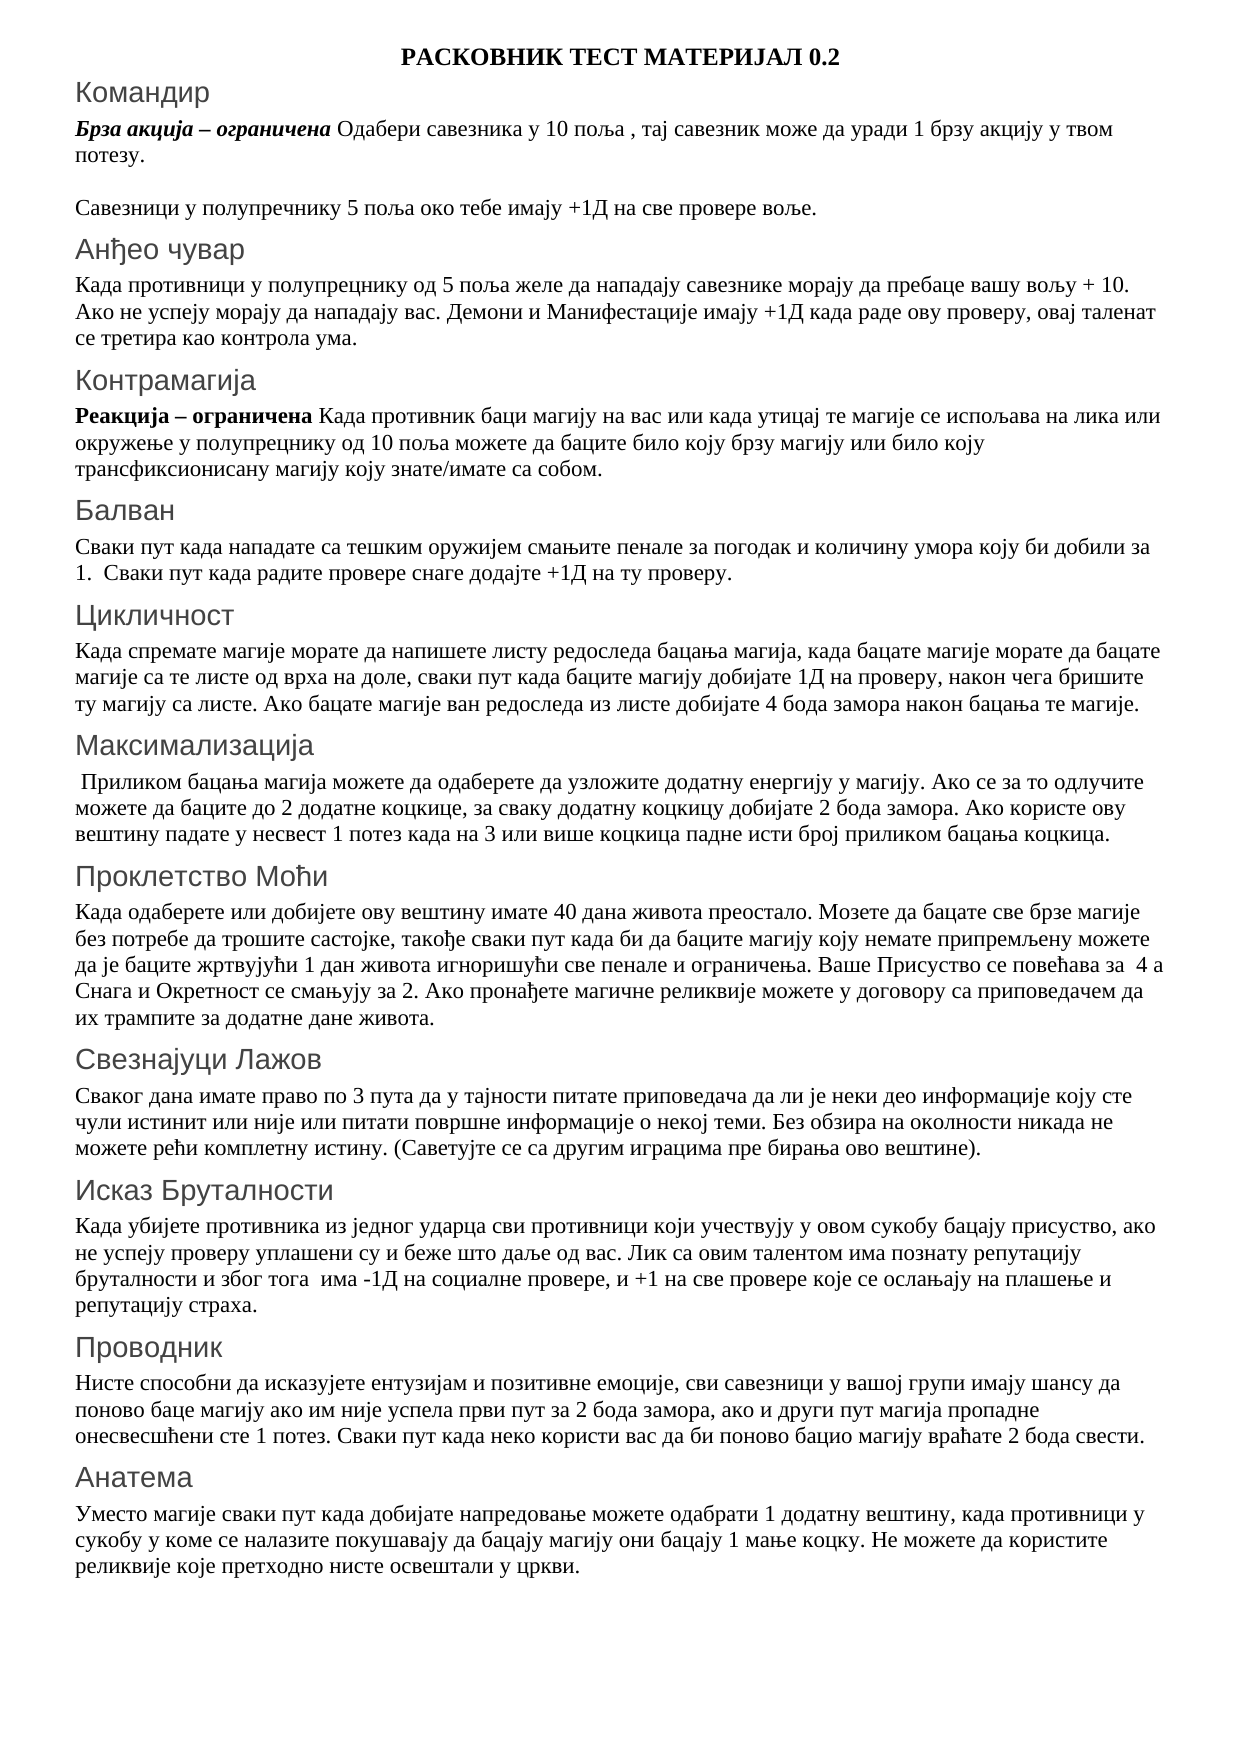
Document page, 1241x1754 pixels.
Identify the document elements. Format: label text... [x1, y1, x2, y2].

text Када одаберете или добијете ову вештину имате 40 дана живота преостало. Мозете да бацате све брзе магије без потребе да трошите састојке, такође сваки пут када би да баците магију коју немате припремљену можете да је баците жртвујући 1 дан живота игноришући све пенале и ограничења. Ваше Присуство се повећава за 4 а Снага и Окретност се смањују за 2. Ако пронађете магичне реликвије можете у договору са приповедачем да их трампите за додатне дане живота. [75, 898, 1166, 1030]
text Нисте способни да исказујете ентузијам и позитивне емоције, сви савезници у вашој групи имају шансу да поново баце магију ако им није успела први пут за 2 бода замора, ако и други пут магија пропадне онесвесшћени сте 1 потез. Сваки пут када неко користи вас да би поново бацио магију враћате 2 бода свести. [75, 1369, 1166, 1448]
subtitle Балван [75, 493, 1166, 527]
subtitle Цикличност [75, 597, 1166, 631]
subtitle Максимализација [75, 728, 1166, 762]
text Сваки пут када нападате са тешким оружијем смањите пенале за погодак и количину умора коју би добили за 1. Сваки пут када радите провере снаге додајте +1Д на ту проверу. [75, 533, 1166, 586]
subtitle Командир [75, 75, 1166, 108]
subtitle Проклетство Моћи [75, 859, 1166, 892]
subtitle Свезнајуци Лажов [75, 1042, 1166, 1076]
text Савезници у полупречнику 5 поља око тебе имају +1Д на све провере воље. [75, 194, 1166, 220]
subtitle Исказ Бруталности [75, 1173, 1166, 1206]
text Реакција – ограничена Када противник баци магију на вас или када утицај те магије се испољава на лика или окружење у полупрецнику од 10 поља можете да баците било коју брзу магију или било коју трансфиксионисану магију коју знате/имате са собом. [75, 402, 1166, 481]
subtitle Анђео чувар [75, 232, 1166, 266]
text Брза акција – ограничена Одабери савезника у 10 поља , тај савезник може да уради 1 брзу акцију у твом потезу. [75, 114, 1166, 167]
subtitle Анатема [75, 1460, 1166, 1494]
text Сваког дана имате право по 3 пута да у тајности питате приповедача да ли је неки део информације коју сте чули истинит или није или питати површне информације о некој теми. Без обзира на околности никада не можете рећи комплетну истину. (Саветујте се са другим играцима пре бирања ово вештине). [75, 1082, 1166, 1161]
text Када противници у полупрецнику од 5 поља желе да нападају савезнике морају да пребаце вашу вољу + 10. Ако не успеју морају да нападају вас. Демони и Манифестације имају +1Д када раде ову проверу, овај таленат се третира као контрола ума. [75, 272, 1166, 351]
text Уместо магије сваки пут када добијате напредовање можете одабрати 1 додатну вештину, када противници у сукобу у коме се налазите покушавају да бацају магију они бацају 1 мање коцку. Не можете да користите реликвије које претходно нисте освештали у цркви. [75, 1500, 1166, 1579]
subtitle Контрамагија [75, 363, 1166, 396]
text Приликом бацања магија можете да одаберете да узложите додатну енергију у магију. Ако се за то одлучите можете да баците до 2 додатне коцкице, за сваку додатну коцкицу добијате 2 бода замора. Ако користе ову вештину падате у несвест 1 потез када на 3 или више коцкица падне исти број приликом бацања коцкица. [75, 768, 1166, 847]
text Када убијете противника из једног ударца сви противници који учествују у овом сукобу бацају присуство, ако не успеју проверу уплашени су и беже што даље од вас. Лик са овим талентом има познату репутацију бруталности и због тога има -1Д на социалне провере, и +1 на све провере које се ослањају на плашење и репутацију страха. [75, 1212, 1166, 1318]
subtitle Проводник [75, 1330, 1166, 1363]
text Када спремате магије морате да напишете листу редоследа бацања магија, када бацате магије морате да бацате магије са те листе од врха на доле, сваки пут када баците магију добијате 1Д на проверу, након чега бришите ту магију са листе. Ако бацате магије ван редоследа из листе добијате 4 бода замора након бацања те магије. [75, 637, 1166, 716]
